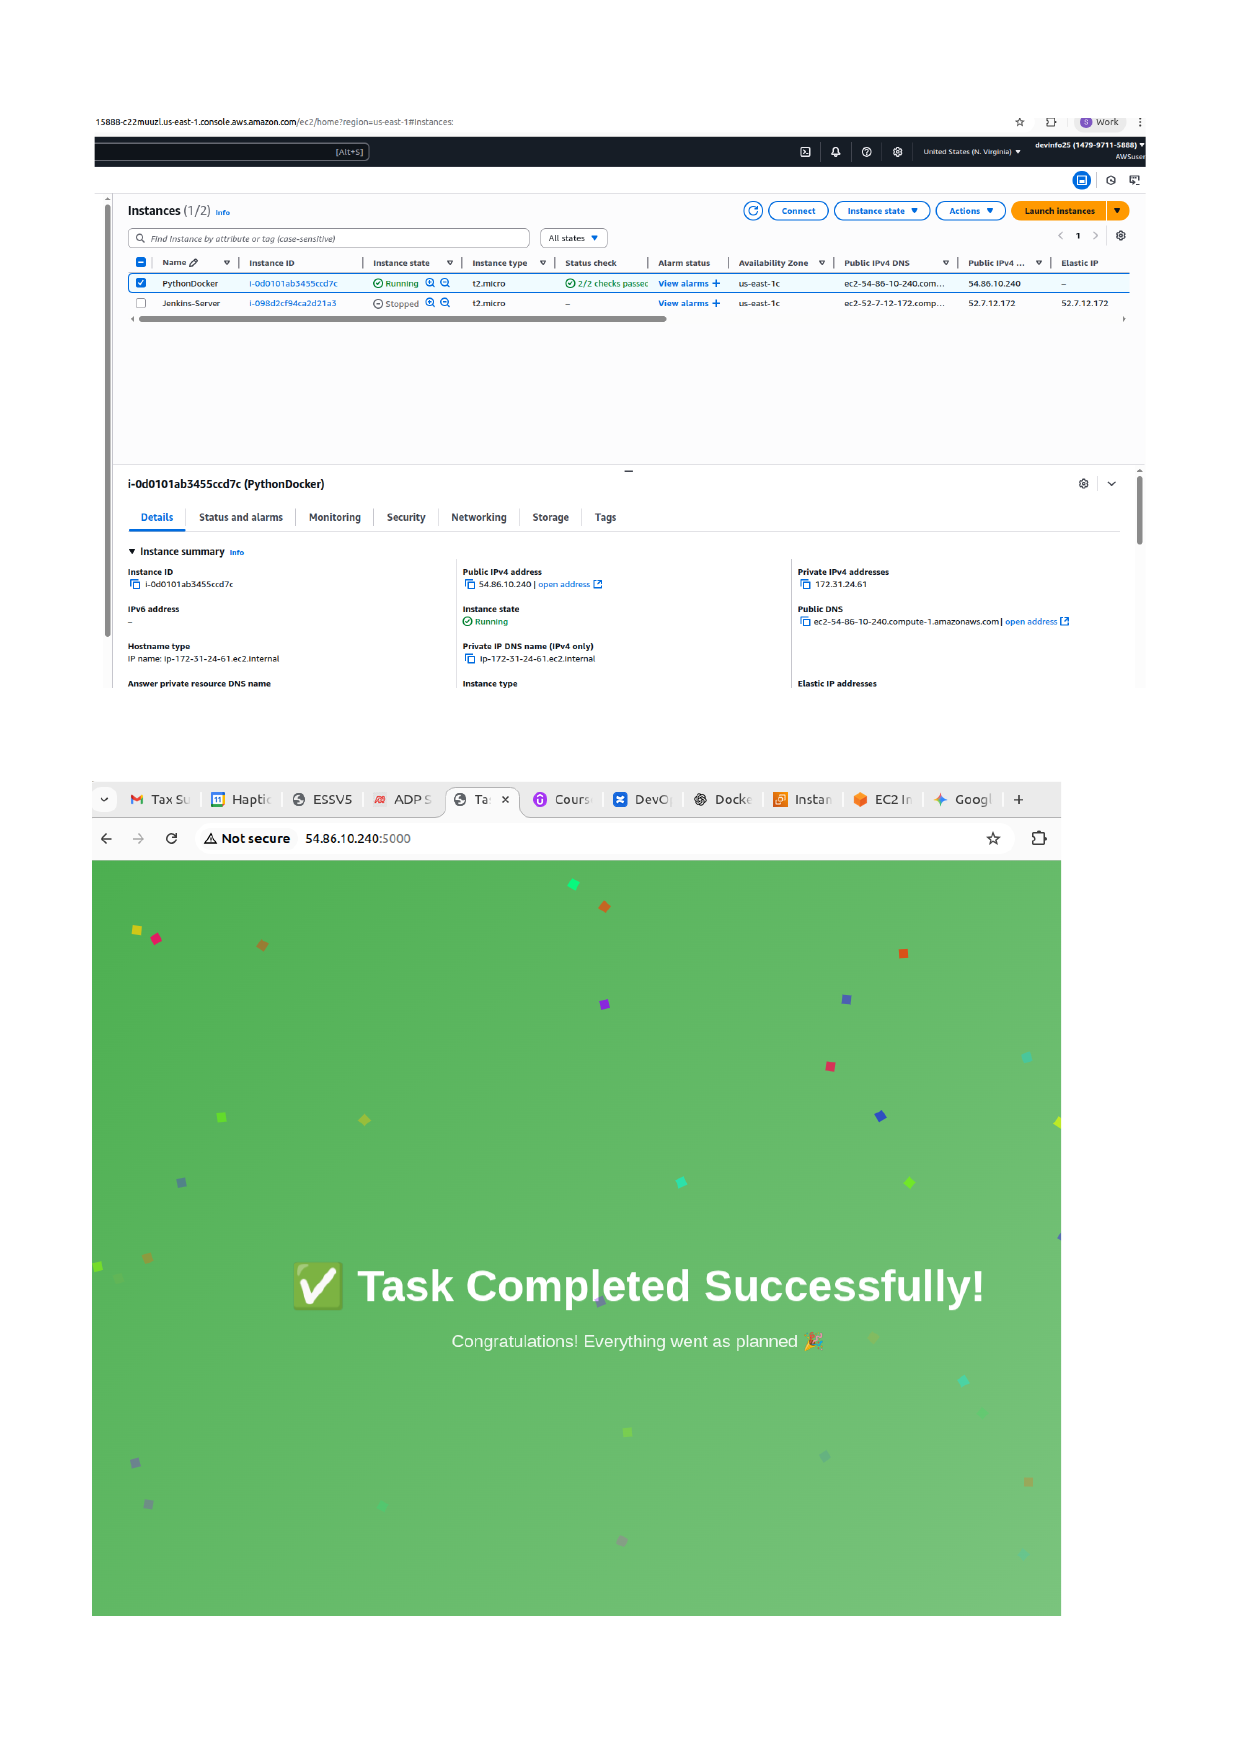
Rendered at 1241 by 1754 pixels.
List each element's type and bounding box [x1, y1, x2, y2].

picture [94, 118, 1146, 688]
picture [92, 781, 1062, 1616]
